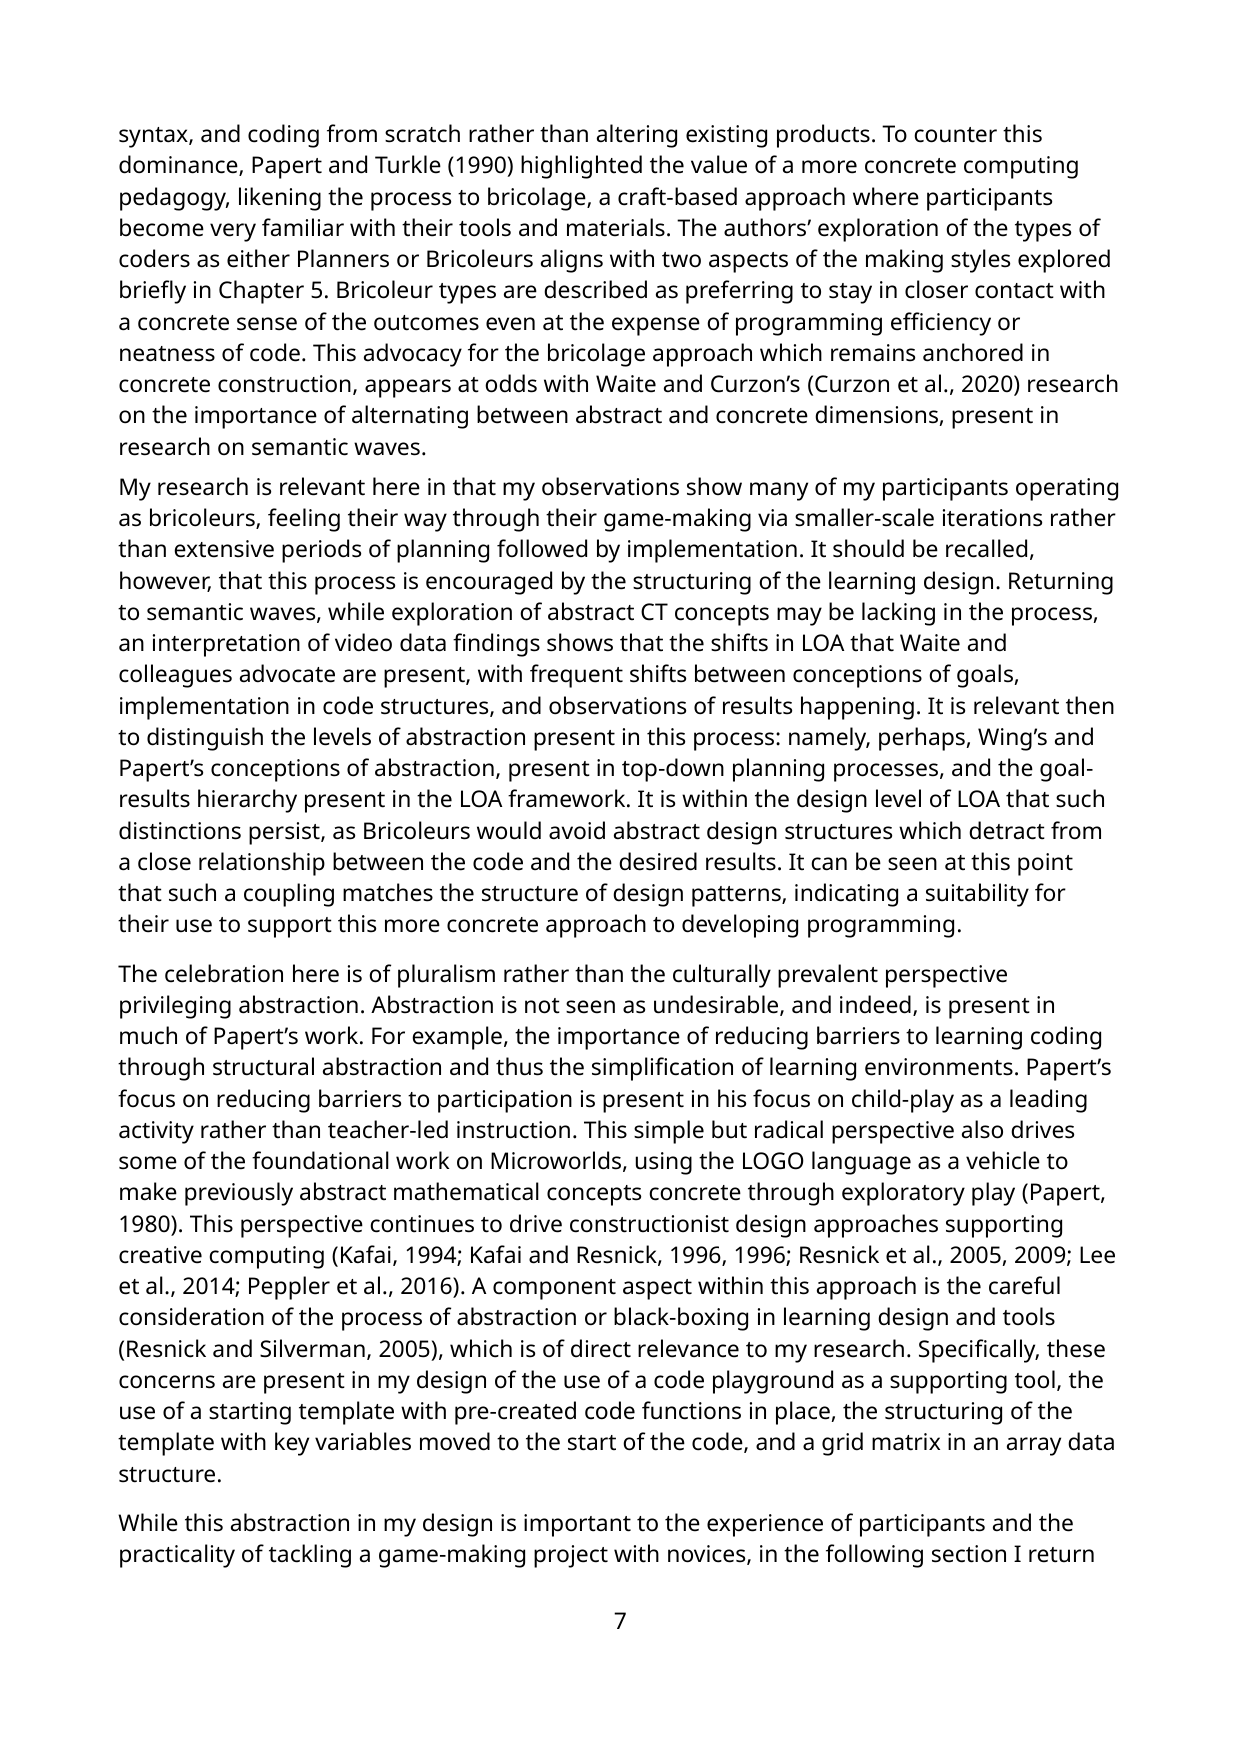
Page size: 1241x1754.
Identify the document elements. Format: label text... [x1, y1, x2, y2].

text The celebration here is of pluralism rather than the culturally prevalent perspective privileging abstraction. Abstraction is not seen as undesirable, and indeed, is present in much of Papert’s work. For example, the importance of reducing barriers to learning coding through structural abstraction and thus the simplification of learning environments. Papert’s focus on reducing barriers to participation is present in his focus on child-play as a leading activity rather than teacher-led instruction. This simple but radical perspective also drives some of the foundational work on Microworlds, using the LOGO language as a vehicle to make previously abstract mathematical concepts concrete through exploratory play (Papert, 1980). This perspective continues to drive constructionist design approaches supporting creative computing (Kafai, 1994; Kafai and Resnick, 1996, 1996; Resnick et al., 2005, 2009; Lee et al., 2014; Peppler et al., 2016). A component aspect within this approach is the careful consideration of the process of abstraction or black-boxing in learning design and tools (Resnick and Silverman, 2005), which is of direct relevance to my research. Specifically, these concerns are present in my design of the use of a code playground as a supporting tool, the use of a starting template with pre-created code functions in place, the structuring of the template with key variables moved to the start of the code, and a grid matrix in an array data structure. [118, 957, 1122, 1489]
text While this abstraction in my design is important to the experience of participants and the practicality of tackling a game-making project with novices, in the following section I return [118, 1507, 1122, 1569]
text My research is relevant here in that my observations show many of my participants operating as bricoleurs, feeling their way through their game-making via smaller-scale iterations rather than extensive periods of planning followed by implementation. It should be recalled, however, that this process is encouraged by the structuring of the learning design. Returning to semantic waves, while exploration of abstract CT concepts may be lacking in the process, an interpretation of video data findings shows that the shifts in LOA that Waite and colleagues advocate are present, with frequent shifts between conceptions of goals, implementation in code structures, and observations of results happening. It is relevant then to distinguish the levels of abstraction present in this process: namely, perhaps, Wing’s and Papert’s conceptions of abstraction, present in top-down planning processes, and the goal-results hierarchy present in the LOA framework. It is within the design level of LOA that such distinctions persist, as Bricoleurs would avoid abstract design structures which detract from a close relationship between the code and the desired results. It can be seen at this point that such a coupling matches the structure of design patterns, indicating a suitability for their use to support this more concrete approach to developing programming. [118, 471, 1122, 939]
text syntax, and coding from scratch rather than altering existing products. To counter this dominance, Papert and Turkle (1990) highlighted the value of a more concrete computing pedagogy, likening the process to bricolage, a craft-based approach where participants become very familiar with their tools and materials. The authors’ exploration of the types of coders as either Planners or Bricoleurs aligns with two aspects of the making styles explored briefly in Chapter 5. Bricoleur types are described as preferring to stay in closer contact with a concrete sense of the outcomes even at the expense of programming efficiency or neatness of code. This advocacy for the bricolage approach which remains anchored in concrete construction, appears at odds with Waite and Curzon’s (Curzon et al., 2020) research on the importance of alternating between abstract and concrete dimensions, present in research on semantic waves. [118, 118, 1122, 462]
